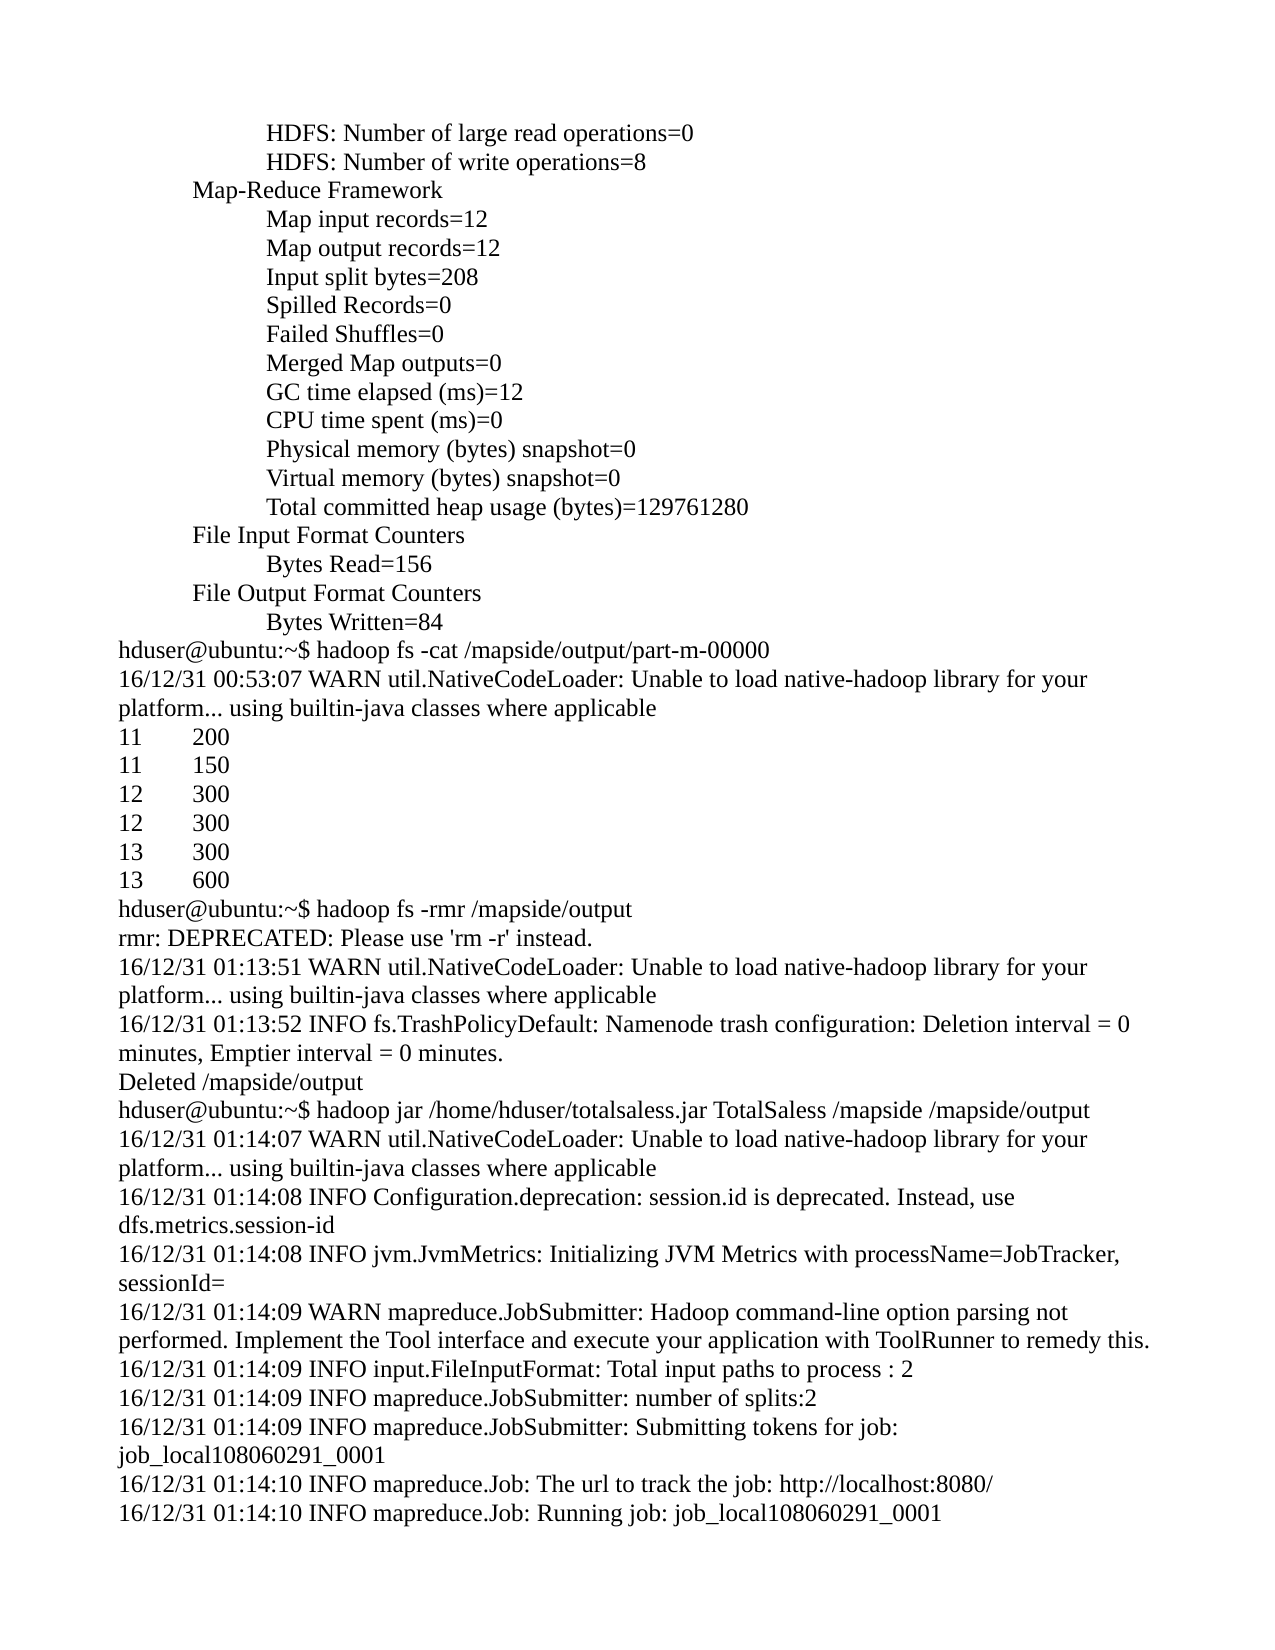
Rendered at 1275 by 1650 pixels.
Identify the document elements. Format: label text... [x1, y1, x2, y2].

text Virtual memory (bytes) snapshot=0 [118, 463, 1157, 492]
text 16/12/31 01:14:09 WARN mapreduce.JobSubmitter: Hadoop command-line option parsing not performed. Implement the Tool interface and execute your application with ToolRunner to remedy this. [118, 1297, 1157, 1354]
text 12 300 [118, 808, 1157, 837]
text 13 600 [118, 866, 1157, 894]
text hduser@ubuntu:~$ hadoop fs -rmr /mapside/output [118, 894, 1157, 923]
text File Output Format Counters [118, 578, 1157, 607]
text 16/12/31 01:14:07 WARN util.NativeCodeLoader: Unable to load native-hadoop library for your platform... using builtin-java classes where applicable [118, 1124, 1157, 1182]
text 16/12/31 00:53:07 WARN util.NativeCodeLoader: Unable to load native-hadoop library for your platform... using builtin-java classes where applicable [118, 664, 1157, 722]
text Failed Shuffles=0 [118, 319, 1157, 348]
text HDFS: Number of large read operations=0 [118, 118, 1157, 147]
text 16/12/31 01:13:51 WARN util.NativeCodeLoader: Unable to load native-hadoop library for your platform... using builtin-java classes where applicable [118, 952, 1157, 1009]
text 16/12/31 01:14:10 INFO mapreduce.Job: The url to track the job: http://localhost:8080/ [118, 1469, 1157, 1498]
text Map-Reduce Framework [118, 176, 1157, 204]
text 12 300 [118, 779, 1157, 808]
text 16/12/31 01:14:08 INFO Configuration.deprecation: session.id is deprecated. Instead, use dfs.metrics.session-id [118, 1182, 1157, 1239]
text HDFS: Number of write operations=8 [118, 147, 1157, 176]
text Physical memory (bytes) snapshot=0 [118, 434, 1157, 463]
text 16/12/31 01:14:09 INFO mapreduce.JobSubmitter: number of splits:2 [118, 1383, 1157, 1412]
text Bytes Written=84 [118, 607, 1157, 636]
text GC time elapsed (ms)=12 [118, 377, 1157, 406]
text File Input Format Counters [118, 521, 1157, 549]
text Bytes Read=156 [118, 549, 1157, 578]
text 11 150 [118, 751, 1157, 779]
text 16/12/31 01:13:52 INFO fs.TrashPolicyDefault: Namenode trash configuration: Deletion interval = 0 minutes, Emptier interval = 0 minutes. [118, 1009, 1157, 1067]
text rmr: DEPRECATED: Please use 'rm -r' instead. [118, 923, 1157, 952]
text 16/12/31 01:14:08 INFO jvm.JvmMetrics: Initializing JVM Metrics with processName=JobTracker, sessionId= [118, 1239, 1157, 1297]
text Map input records=12 [118, 204, 1157, 233]
text CPU time spent (ms)=0 [118, 406, 1157, 434]
text 16/12/31 01:14:10 INFO mapreduce.Job: Running job: job_local108060291_0001 [118, 1498, 1157, 1527]
text 16/12/31 01:14:09 INFO input.FileInputFormat: Total input paths to process : 2 [118, 1354, 1157, 1383]
text hduser@ubuntu:~$ hadoop fs -cat /mapside/output/part-m-00000 [118, 636, 1157, 664]
text Spilled Records=0 [118, 291, 1157, 319]
text hduser@ubuntu:~$ hadoop jar /home/hduser/totalsaless.jar TotalSaless /mapside /mapside/output [118, 1096, 1157, 1124]
text Total committed heap usage (bytes)=129761280 [118, 492, 1157, 521]
text 11 200 [118, 722, 1157, 751]
text Input split bytes=208 [118, 262, 1157, 291]
text 13 300 [118, 837, 1157, 866]
text 16/12/31 01:14:09 INFO mapreduce.JobSubmitter: Submitting tokens for job: job_local108060291_0001 [118, 1412, 1157, 1469]
text Map output records=12 [118, 233, 1157, 262]
text Merged Map outputs=0 [118, 348, 1157, 377]
text Deleted /mapside/output [118, 1067, 1157, 1096]
